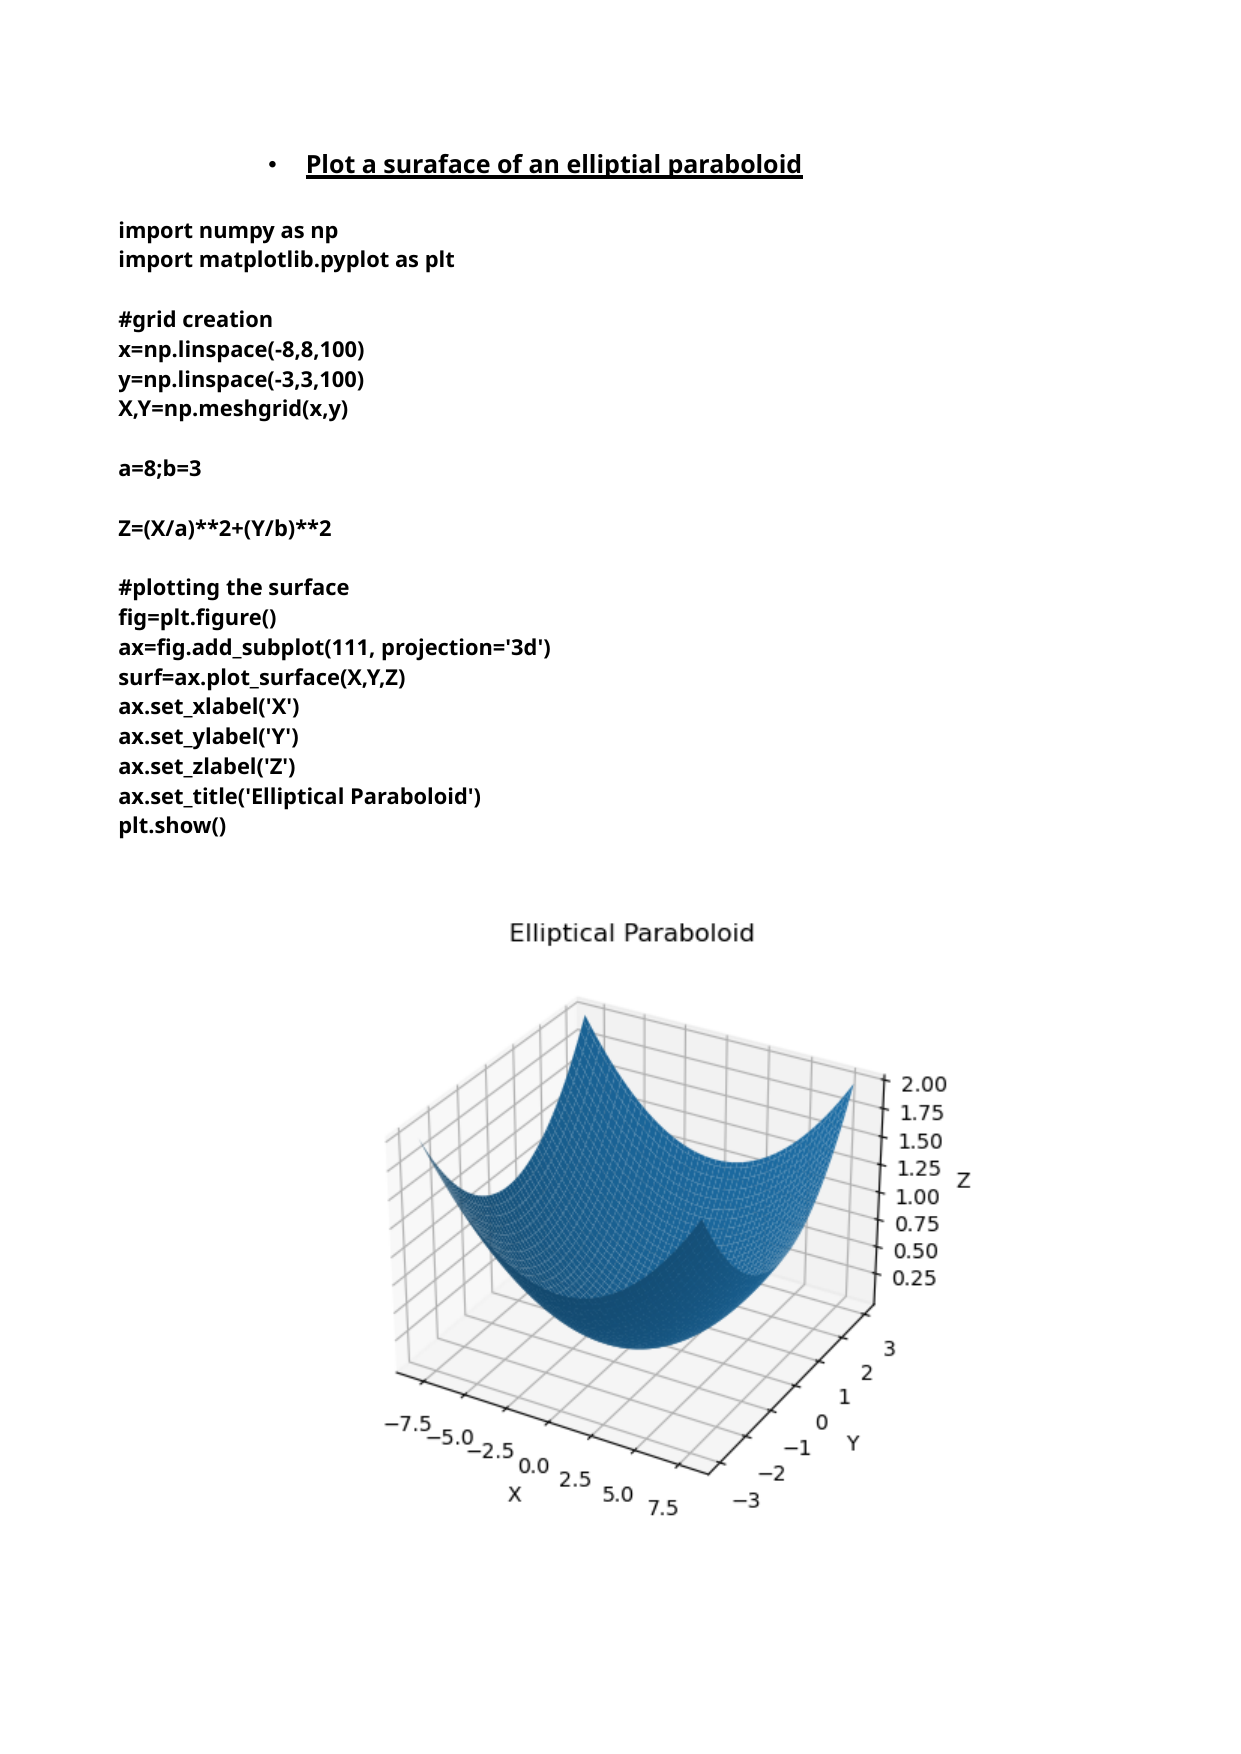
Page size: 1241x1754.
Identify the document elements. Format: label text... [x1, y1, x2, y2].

text ax.set_zlabel('Z') [118, 751, 1122, 781]
text y=np.linspace(-3,3,100) [118, 364, 1122, 393]
text ax.set_ylabel('Y') [118, 721, 1122, 751]
text fig=plt.figure() [118, 602, 1122, 632]
text plt.show() [118, 811, 1122, 840]
text ax.set_title('Elliptical Paraboloid') [118, 781, 1122, 811]
picture [140, 868, 1100, 1589]
text surf=ax.plot_surface(X,Y,Z) [118, 662, 1122, 691]
text ax.set_xlabel('X') [118, 691, 1122, 721]
text x=np.linspace(-8,8,100) [118, 334, 1122, 364]
text #grid creation [118, 304, 1122, 334]
list Plot a suraface of an elliptial paraboloid [268, 147, 1122, 181]
text Z=(X/a)**2+(Y/b)**2 [118, 513, 1122, 542]
text import matplotlib.pyplot as plt [118, 244, 1122, 274]
text X,Y=np.meshgrid(x,y) [118, 393, 1122, 423]
text import numpy as np [118, 215, 1122, 244]
text a=8;b=3 [118, 453, 1122, 483]
text ax=fig.add_subplot(111, projection='3d') [118, 632, 1122, 662]
text #plotting the surface [118, 572, 1122, 602]
